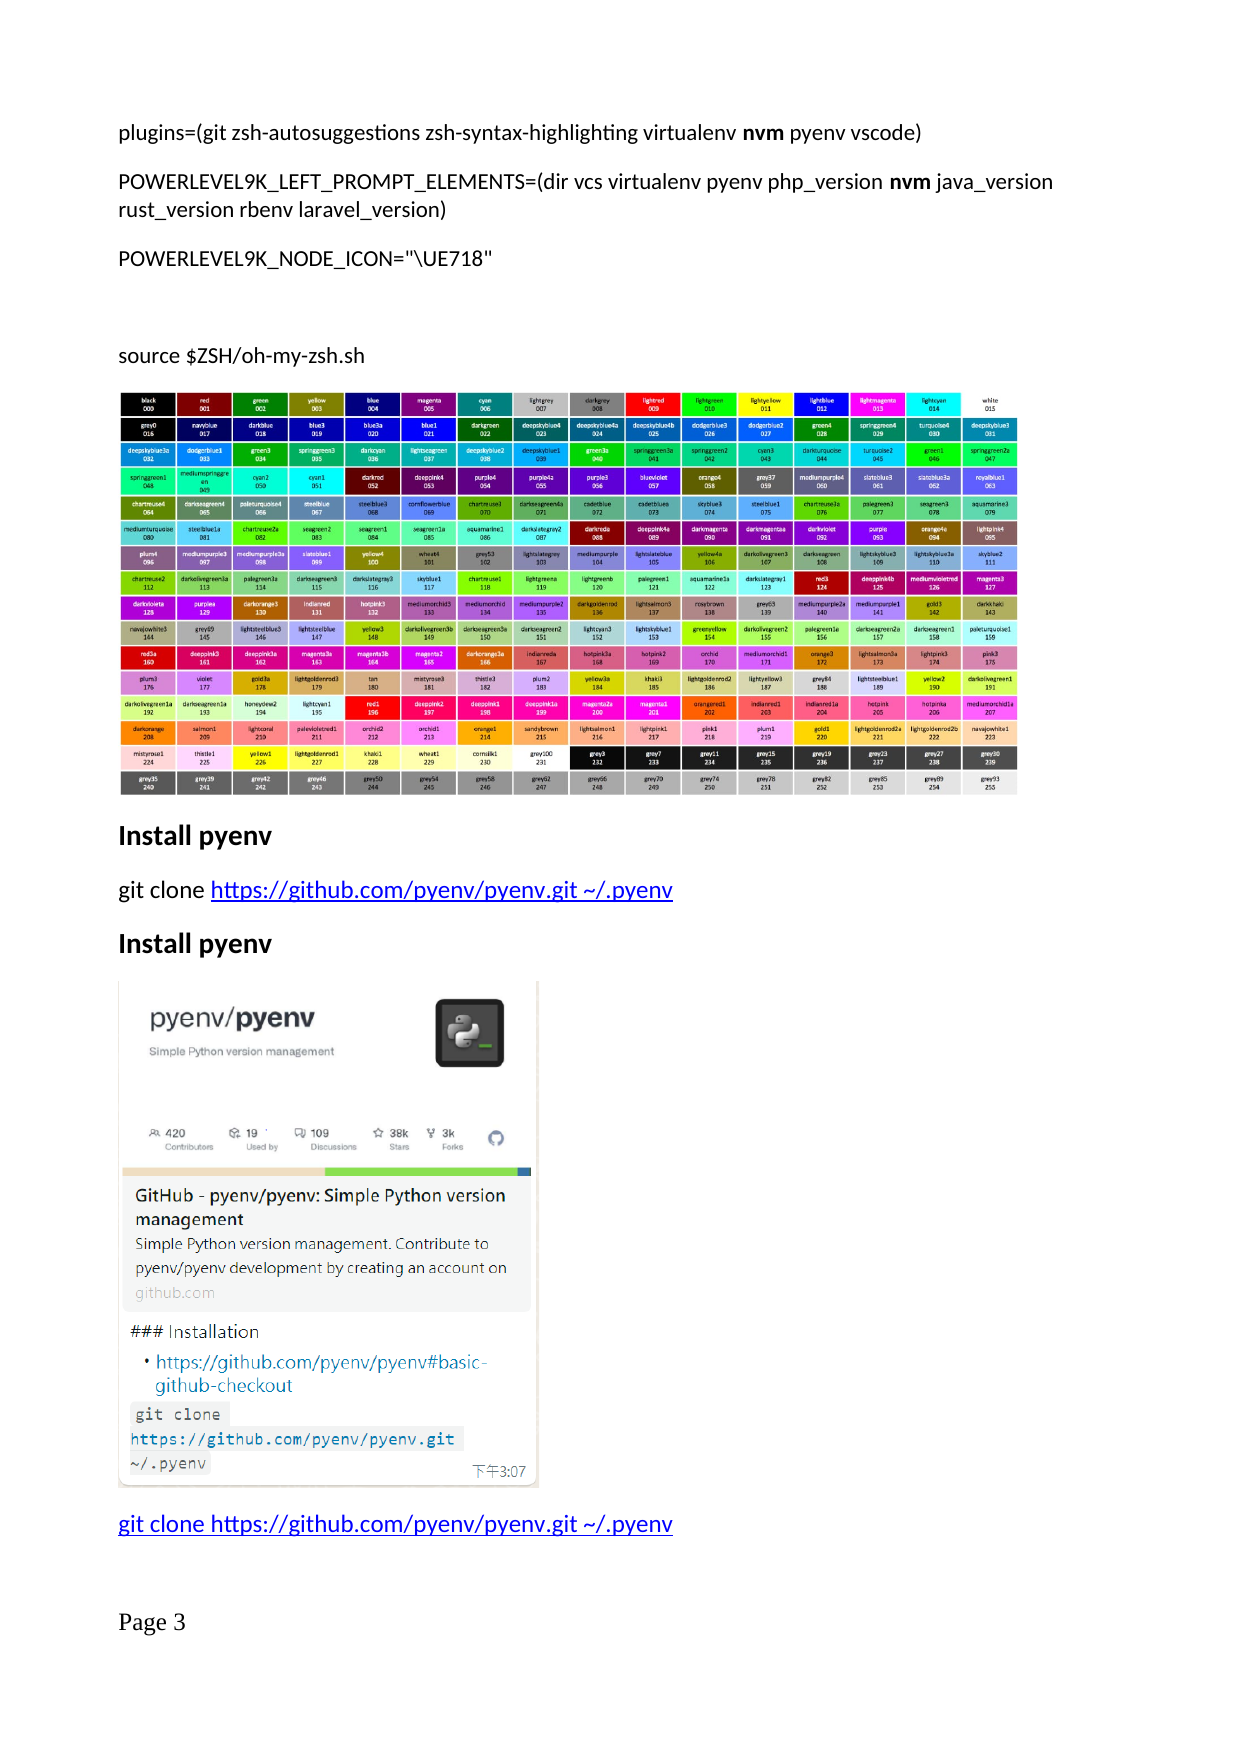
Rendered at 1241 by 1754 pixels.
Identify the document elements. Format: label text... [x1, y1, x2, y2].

text source $ZSH/oh-my-zsh.sh [118, 342, 1122, 369]
text git clone https://github.com/pyenv/pyenv.git ~/.pyenv [118, 874, 1122, 904]
picture [118, 390, 1019, 797]
text git clone https://github.com/pyenv/pyenv.git ~/.pyenv [118, 1509, 1122, 1539]
text POWERLEVEL9K_NODE_ICON="\UE718" [118, 244, 1122, 272]
picture [118, 981, 540, 1488]
text Install pyenv [118, 925, 1122, 961]
text Install pyenv [118, 817, 1122, 853]
text POWERLEVEL9K_LEFT_PROMPT_ELEMENTS=(dir vcs virtualenv pyenv php_version nvm java_version rust_version rbenv laravel_version) [118, 167, 1122, 223]
text plugins=(git zsh-autosuggestions zsh-syntax-highlighting virtualenv nvm pyenv vscode) [118, 118, 1122, 146]
